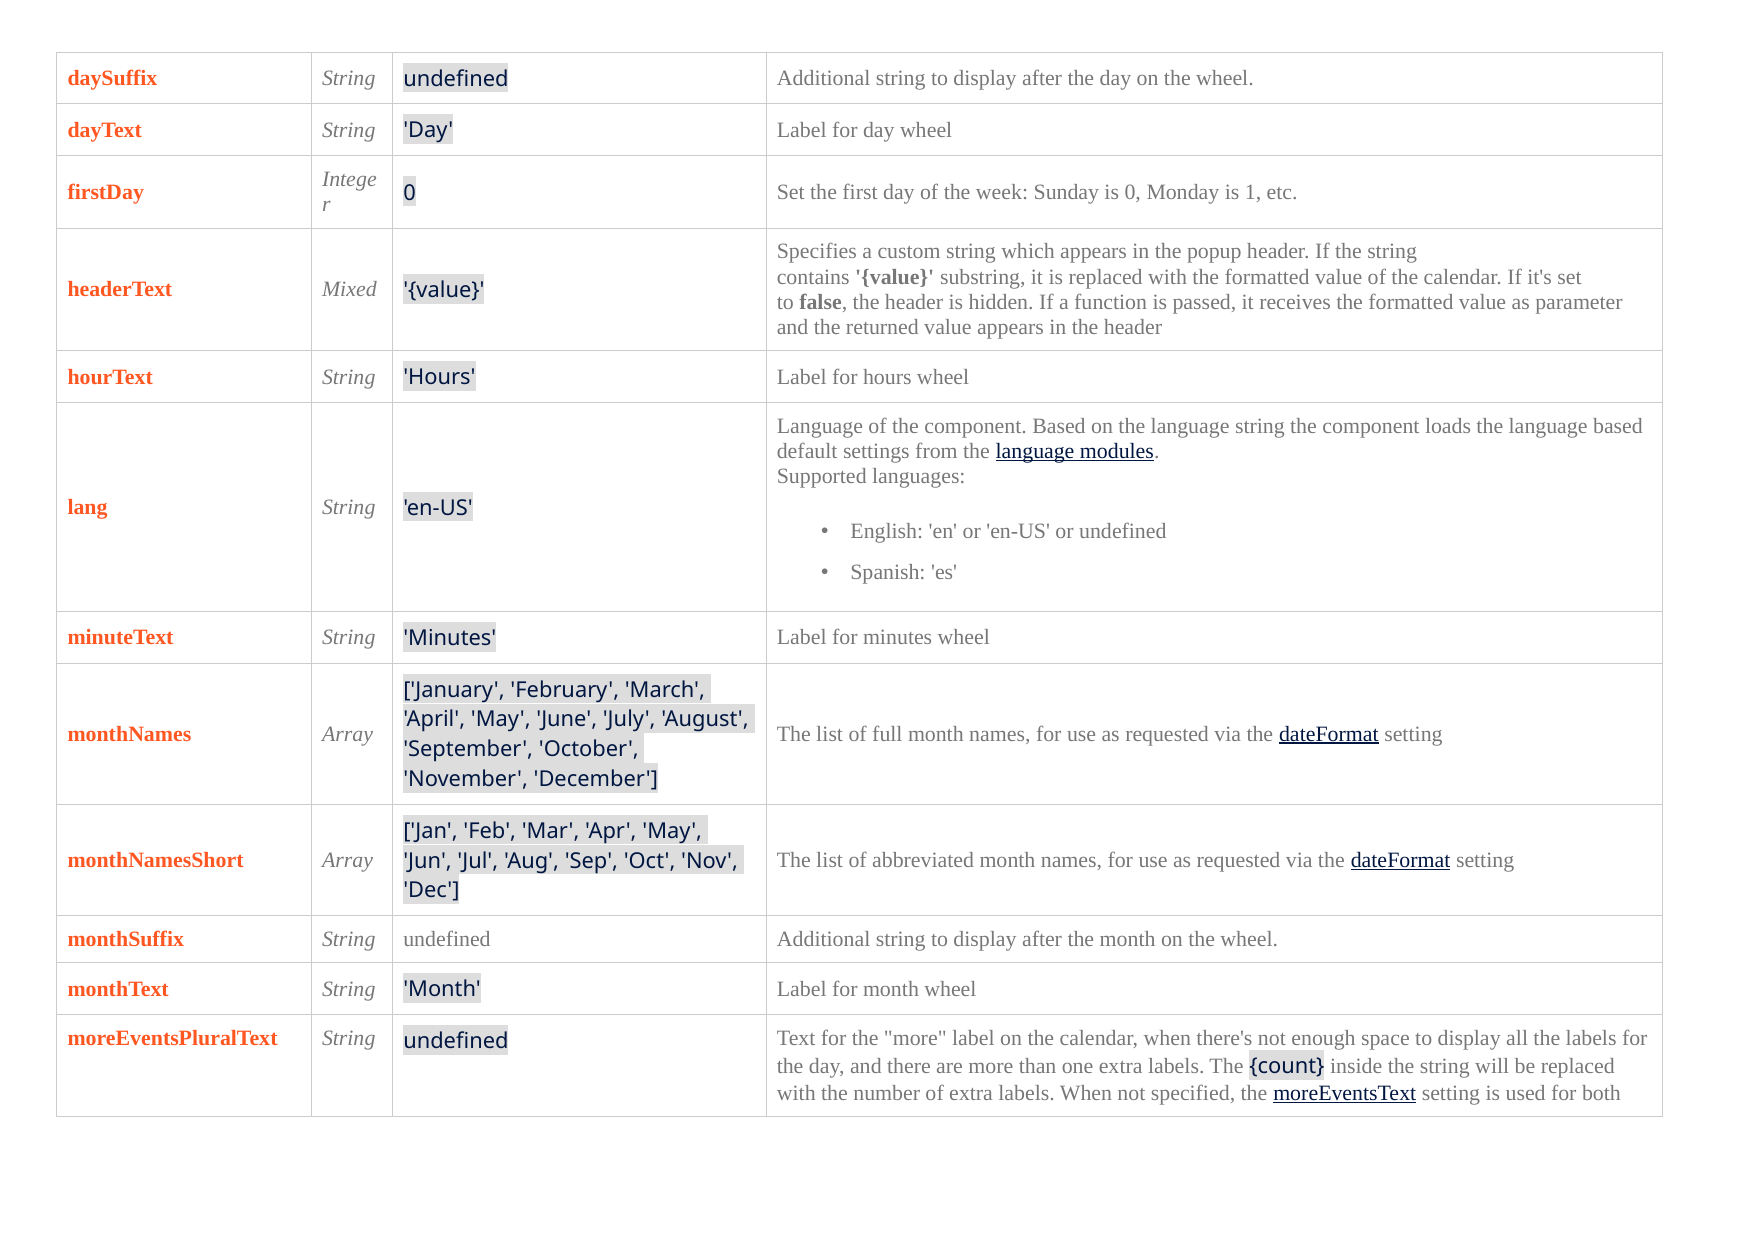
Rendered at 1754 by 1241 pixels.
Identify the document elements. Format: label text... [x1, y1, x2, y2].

table_cell 0 [393, 156, 766, 227]
table_cell String [312, 351, 392, 402]
table_cell moreEventsPluralText [57, 1015, 311, 1116]
table_cell daySuffix [57, 53, 311, 103]
table_cell lang [57, 403, 311, 611]
table_cell monthSuffix [57, 916, 311, 962]
table_cell monthText [57, 963, 311, 1014]
table_cell 'Hours' [393, 351, 766, 402]
table_cell String [312, 612, 392, 663]
table_cell String [312, 916, 392, 962]
table_cell 'Minutes' [393, 612, 766, 663]
table_cell Language of the component. Based on the language string the component loads the language based default settings from the language modules. Supported languages: English: 'en' or 'en-US' or undefined Spanish: 'es' [767, 403, 1662, 611]
table_cell 'Day' [393, 104, 766, 155]
table_cell String [312, 963, 392, 1014]
table_cell undefined [393, 53, 766, 103]
table_cell String [312, 403, 392, 611]
table_cell The list of abbreviated month names, for use as requested via the dateFormat setting [767, 805, 1662, 915]
table_cell 'en-US' [393, 403, 766, 611]
table_cell monthNamesShort [57, 805, 311, 915]
table_cell Label for minutes wheel [767, 612, 1662, 663]
table_cell '{value}' [393, 229, 766, 350]
table_cell Array [312, 664, 392, 804]
table_cell Text for the "more" label on the calendar, when there's not enough space to display all the labels for the day, and there are more than one extra labels. The {count} inside the string will be replaced with the number of extra labels. When not specified, the moreEventsText setting is used for both [767, 1015, 1662, 1116]
table_cell ['January', 'February', 'March', 'April', 'May', 'June', 'July', 'August', 'September', 'October', 'November', 'December'] [393, 664, 766, 804]
table_cell Additional string to display after the month on the wheel. [767, 916, 1662, 962]
table_cell dayText [57, 104, 311, 155]
table_cell 'Month' [393, 963, 766, 1014]
table_cell minuteText [57, 612, 311, 663]
table_cell hourText [57, 351, 311, 402]
table_cell Label for day wheel [767, 104, 1662, 155]
table_cell Array [312, 805, 392, 915]
table_cell ['Jan', 'Feb', 'Mar', 'Apr', 'May', 'Jun', 'Jul', 'Aug', 'Sep', 'Oct', 'Nov', 'Dec'] [393, 805, 766, 915]
table_cell firstDay [57, 156, 311, 227]
table_cell Mixed [312, 229, 392, 350]
table_cell undefined [393, 1015, 766, 1116]
table_cell String [312, 1015, 392, 1116]
table_cell monthNames [57, 664, 311, 804]
table_cell String [312, 53, 392, 103]
table_cell Specifies a custom string which appears in the popup header. If the string contains '{value}' substring, it is replaced with the formatted value of the calendar. If it's set to false, the header is hidden. If a function is passed, it receives the formatted value as parameter and the returned value appears in the header [767, 229, 1662, 350]
table_cell Label for month wheel [767, 963, 1662, 1014]
table_cell headerText [57, 229, 311, 350]
table_cell The list of full month names, for use as requested via the dateFormat setting [767, 664, 1662, 804]
table_cell Set the first day of the week: Sunday is 0, Monday is 1, etc. [767, 156, 1662, 227]
table_cell Label for hours wheel [767, 351, 1662, 402]
table_cell Additional string to display after the day on the wheel. [767, 53, 1662, 103]
table_cell Integer [312, 156, 392, 227]
table_cell String [312, 104, 392, 155]
table_cell undefined [393, 916, 766, 962]
